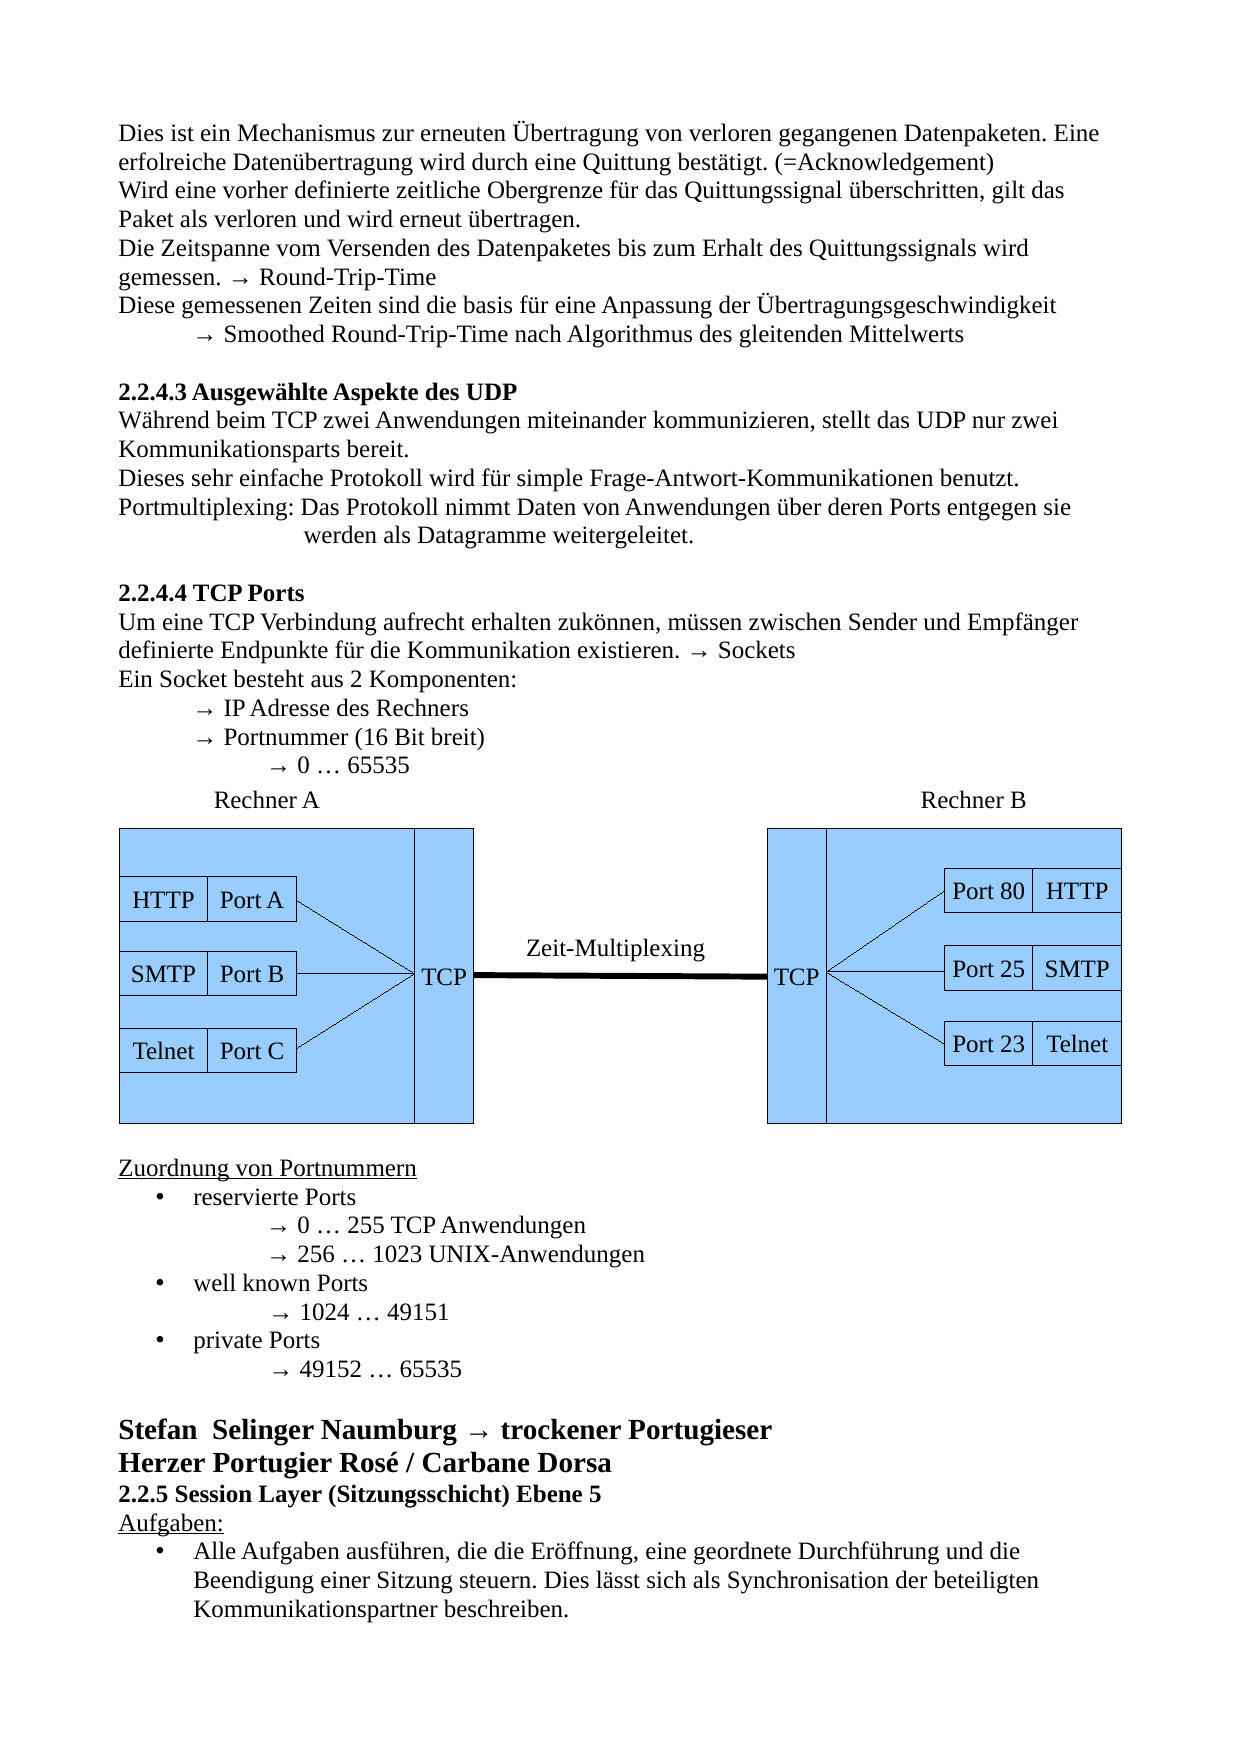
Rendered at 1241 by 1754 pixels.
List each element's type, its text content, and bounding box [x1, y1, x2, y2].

text Stefan Selinger Naumburg → trockener Portugieser [118, 1412, 1122, 1445]
list private Ports [156, 1326, 1122, 1354]
list → 1024 … 49151 [231, 1297, 1122, 1326]
text 2.2.4.4 TCP Ports [118, 578, 1122, 607]
text Während beim TCP zwei Anwendungen miteinander kommunizieren, stellt das UDP nur zwei Kommunikationsparts bereit. [118, 406, 1122, 463]
text Dieses sehr einfache Protokoll wird für simple Frage-Antwort-Kommunikationen benutzt. [118, 463, 1122, 492]
list well known Ports [156, 1268, 1122, 1297]
text → 256 … 1023 UNIX-Anwendungen [118, 1239, 1122, 1268]
text Herzer Portugier Rosé / Carbane Dorsa [118, 1445, 1122, 1479]
text Wird eine vorher definierte zeitliche Obergrenze für das Quittungssignal überschritten, gilt das Paket als verloren und wird erneut übertragen. [118, 176, 1122, 233]
text werden als Datagramme weitergeleitet. [118, 521, 1122, 549]
text → Smoothed Round-Trip-Time nach Algorithmus des gleitenden Mittelwerts [118, 319, 1122, 348]
text → 0 … 65535 [118, 751, 1122, 779]
list → 49152 … 65535 [231, 1354, 1122, 1383]
text 2.2.4.3 Ausgewählte Aspekte des UDP [118, 377, 1122, 406]
text Die Zeitspanne vom Versenden des Datenpaketes bis zum Erhalt des Quittungssignals wird gemessen. → Round-Trip-Time [118, 233, 1122, 291]
text → Portnummer (16 Bit breit) [118, 722, 1122, 751]
text → IP Adresse des Rechners [118, 693, 1122, 722]
text Portmultiplexing: Das Protokoll nimmt Daten von Anwendungen über deren Ports entgegen sie [118, 492, 1122, 521]
text Diese gemessenen Zeiten sind die basis für eine Anpassung der Übertragungsgeschwindigkeit [118, 291, 1122, 319]
text Zuordnung von Portnummern [118, 1153, 1122, 1182]
text Ein Socket besteht aus 2 Komponenten: [118, 664, 1122, 693]
text 2.2.5 Session Layer (Sitzungsschicht) Ebene 5 [118, 1479, 1122, 1508]
text Um eine TCP Verbindung aufrecht erhalten zukönnen, müssen zwischen Sender und Empfänger definierte Endpunkte für die Kommunikation existieren. → Sockets [118, 607, 1122, 664]
text Aufgaben: [118, 1508, 1122, 1536]
text → 0 … 255 TCP Anwendungen [118, 1211, 1122, 1239]
list Alle Aufgaben ausführen, die die Eröffnung, eine geordnete Durchführung und die Beendigung einer Sitzung steuern. Dies lässt sich als Synchronisation der beteiligten Kommunikationspartner beschreiben. [156, 1536, 1122, 1623]
text Dies ist ein Mechanismus zur erneuten Übertragung von verloren gegangenen Datenpaketen. Eine erfolreiche Datenübertragung wird durch eine Quittung bestätigt. (=Acknowledgement) [118, 118, 1122, 176]
list reservierte Ports [156, 1182, 1122, 1211]
